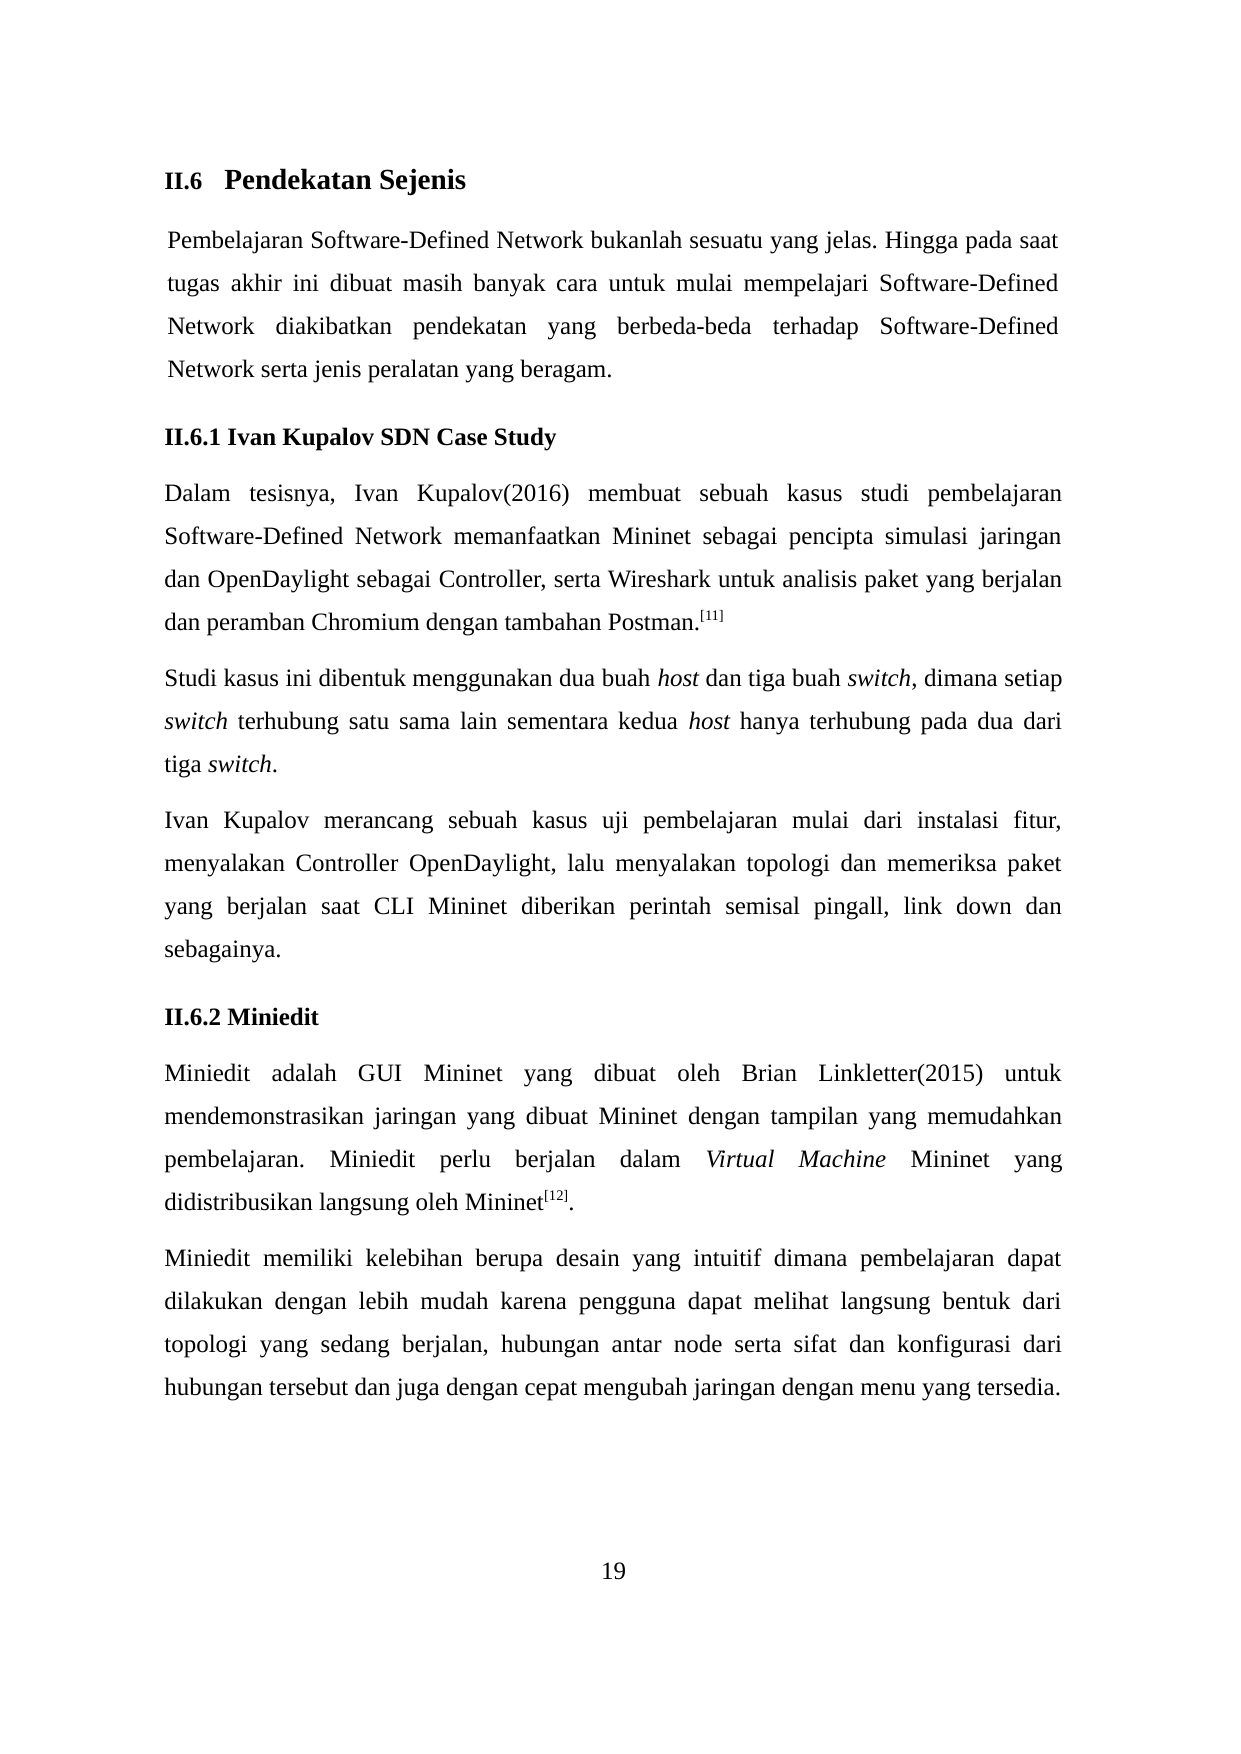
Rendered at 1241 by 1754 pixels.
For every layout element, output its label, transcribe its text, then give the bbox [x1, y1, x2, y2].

subtitle II.6.1 Ivan Kupalov SDN Case Study [164, 422, 1062, 451]
text Dalam tesisnya, Ivan Kupalov(2016) membuat sebuah kasus studi pembelajaran Software-Defined Network memanfaatkan Mininet sebagai pencipta simulasi jaringan dan OpenDaylight sebagai Controller, serta Wireshark untuk analisis paket yang berjalan dan peramban Chromium dengan tambahan Postman.[11] [164, 478, 1062, 636]
text Miniedit adalah GUI Mininet yang dibuat oleh Brian Linkletter(2015) untuk mendemonstrasikan jaringan yang dibuat Mininet dengan tampilan yang memudahkan pembelajaran. Miniedit perlu berjalan dalam Virtual Machine Mininet yang didistribusikan langsung oleh Mininet[12]. [164, 1058, 1062, 1216]
text Pembelajaran Software-Defined Network bukanlah sesuatu yang jelas. Hingga pada saat tugas akhir ini dibuat masih banyak cara untuk mulai mempelajari Software-Defined Network diakibatkan pendekatan yang berbeda-beda terhadap Software-Defined Network serta jenis peralatan yang beragam. [167, 225, 1059, 383]
text Miniedit memiliki kelebihan berupa desain yang intuitif dimana pembelajaran dapat dilakukan dengan lebih mudah karena pengguna dapat melihat langsung bentuk dari topologi yang sedang berjalan, hubungan antar node serta sifat dan konfigurasi dari hubungan tersebut dan juga dengan cepat mengubah jaringan dengan menu yang tersedia. [164, 1243, 1062, 1401]
subtitle II.6 Pendekatan Sejenis [164, 162, 1062, 195]
text Studi kasus ini dibentuk menggunakan dua buah host dan tiga buah switch, dimana setiap switch terhubung satu sama lain sementara kedua host hanya terhubung pada dua dari tiga switch. [164, 663, 1062, 778]
text Ivan Kupalov merancang sebuah kasus uji pembelajaran mulai dari instalasi fitur, menyalakan Controller OpenDaylight, lalu menyalakan topologi dan memeriksa paket yang berjalan saat CLI Mininet diberikan perintah semisal pingall, link down dan sebagainya. [164, 805, 1062, 963]
subtitle II.6.2 Miniedit [164, 1002, 1062, 1031]
